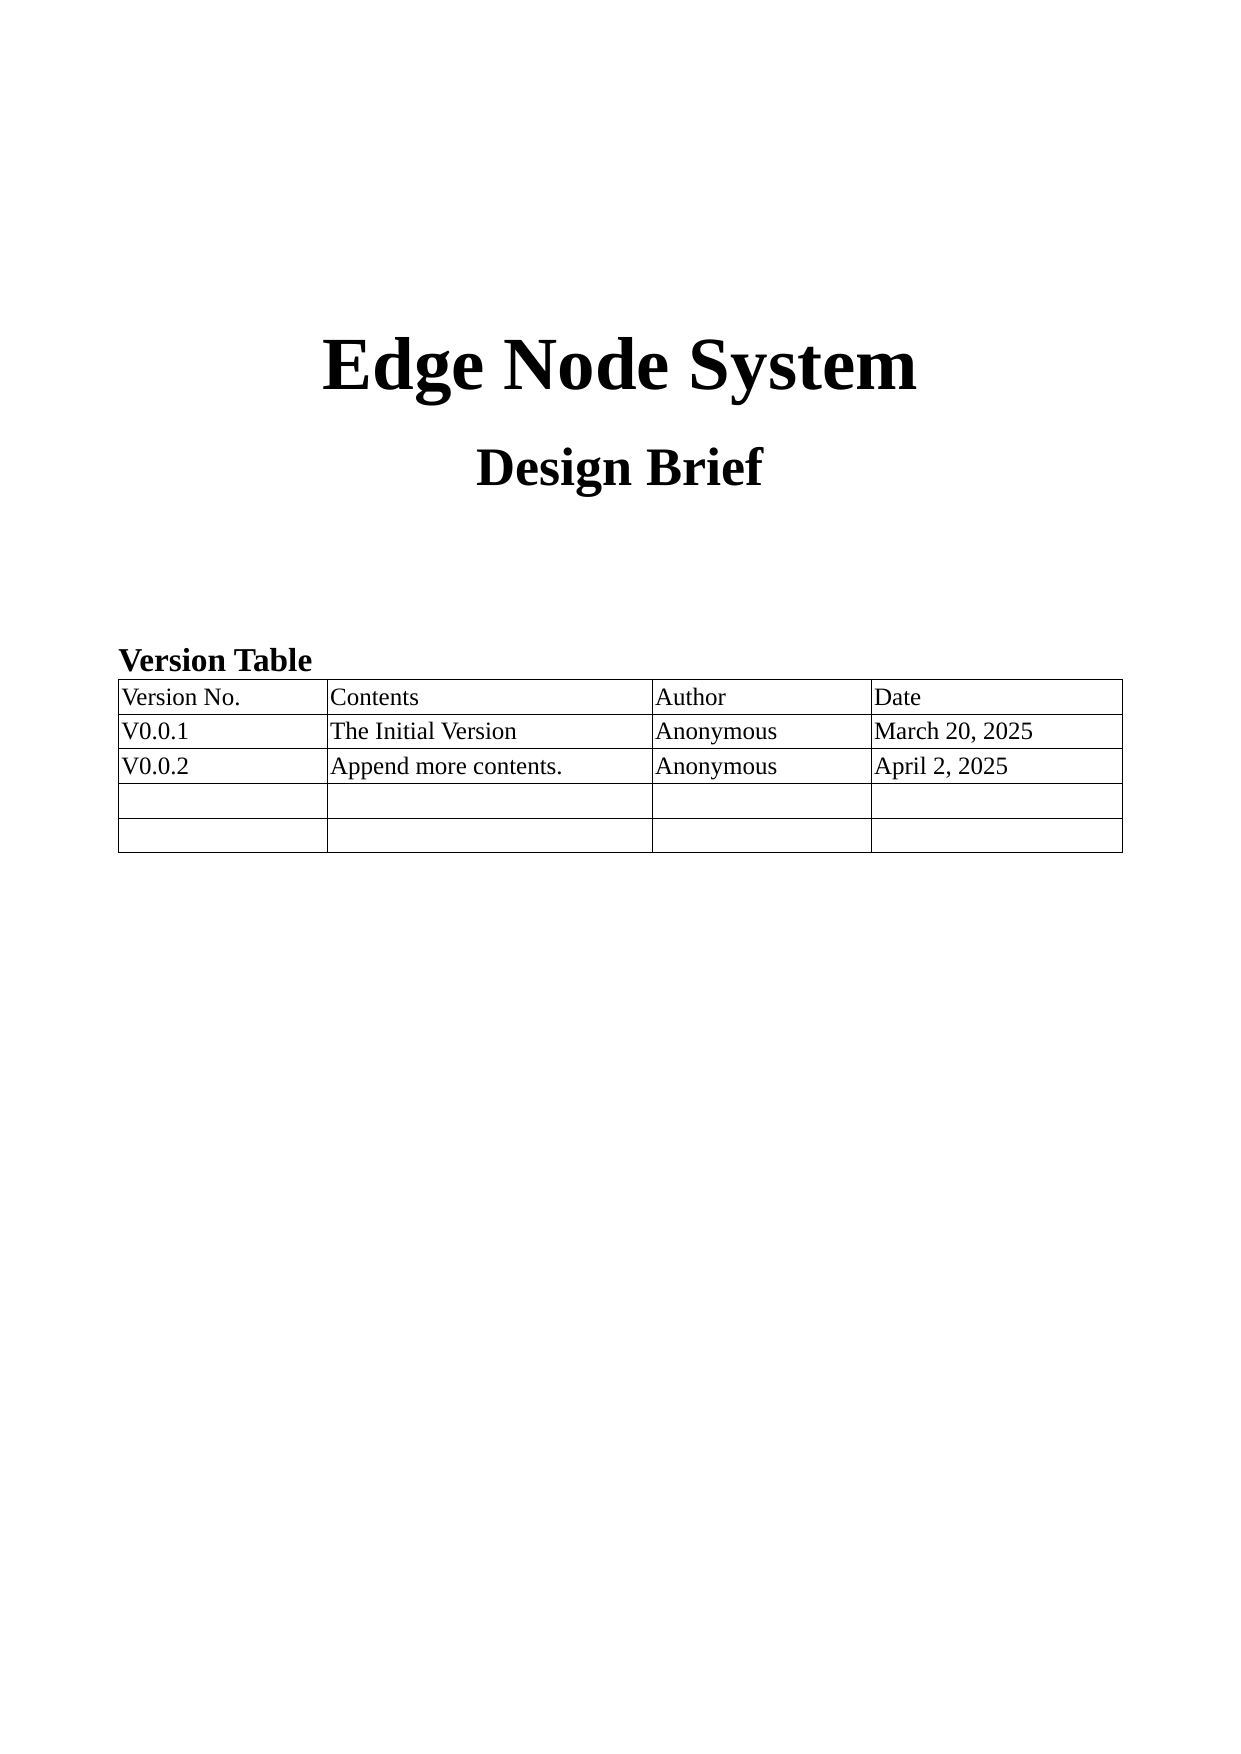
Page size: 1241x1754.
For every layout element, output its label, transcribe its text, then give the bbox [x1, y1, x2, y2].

table_cell Anonymous [653, 749, 871, 783]
table_header Contents [328, 680, 652, 713]
text Design Brief [118, 434, 1122, 497]
table_header Date [872, 680, 1122, 713]
table_header Version No. [119, 680, 327, 713]
table_cell [119, 784, 327, 817]
text Edge Node System [118, 319, 1122, 406]
table_cell V0.0.2 [119, 749, 327, 783]
table_cell March 20, 2025 [872, 715, 1122, 748]
table_cell Anonymous [653, 715, 871, 748]
table_cell April 2, 2025 [872, 749, 1122, 783]
text Version Table [118, 640, 1122, 679]
table_cell The Initial Version [328, 715, 652, 748]
table_cell [328, 784, 652, 817]
table_header Author [653, 680, 871, 713]
table_cell [328, 819, 652, 852]
table_cell Append more contents. [328, 749, 652, 783]
table_cell [872, 784, 1122, 817]
table_cell [872, 819, 1122, 852]
table_cell [119, 819, 327, 852]
table_cell V0.0.1 [119, 715, 327, 748]
table_cell [653, 784, 871, 817]
table_cell [653, 819, 871, 852]
